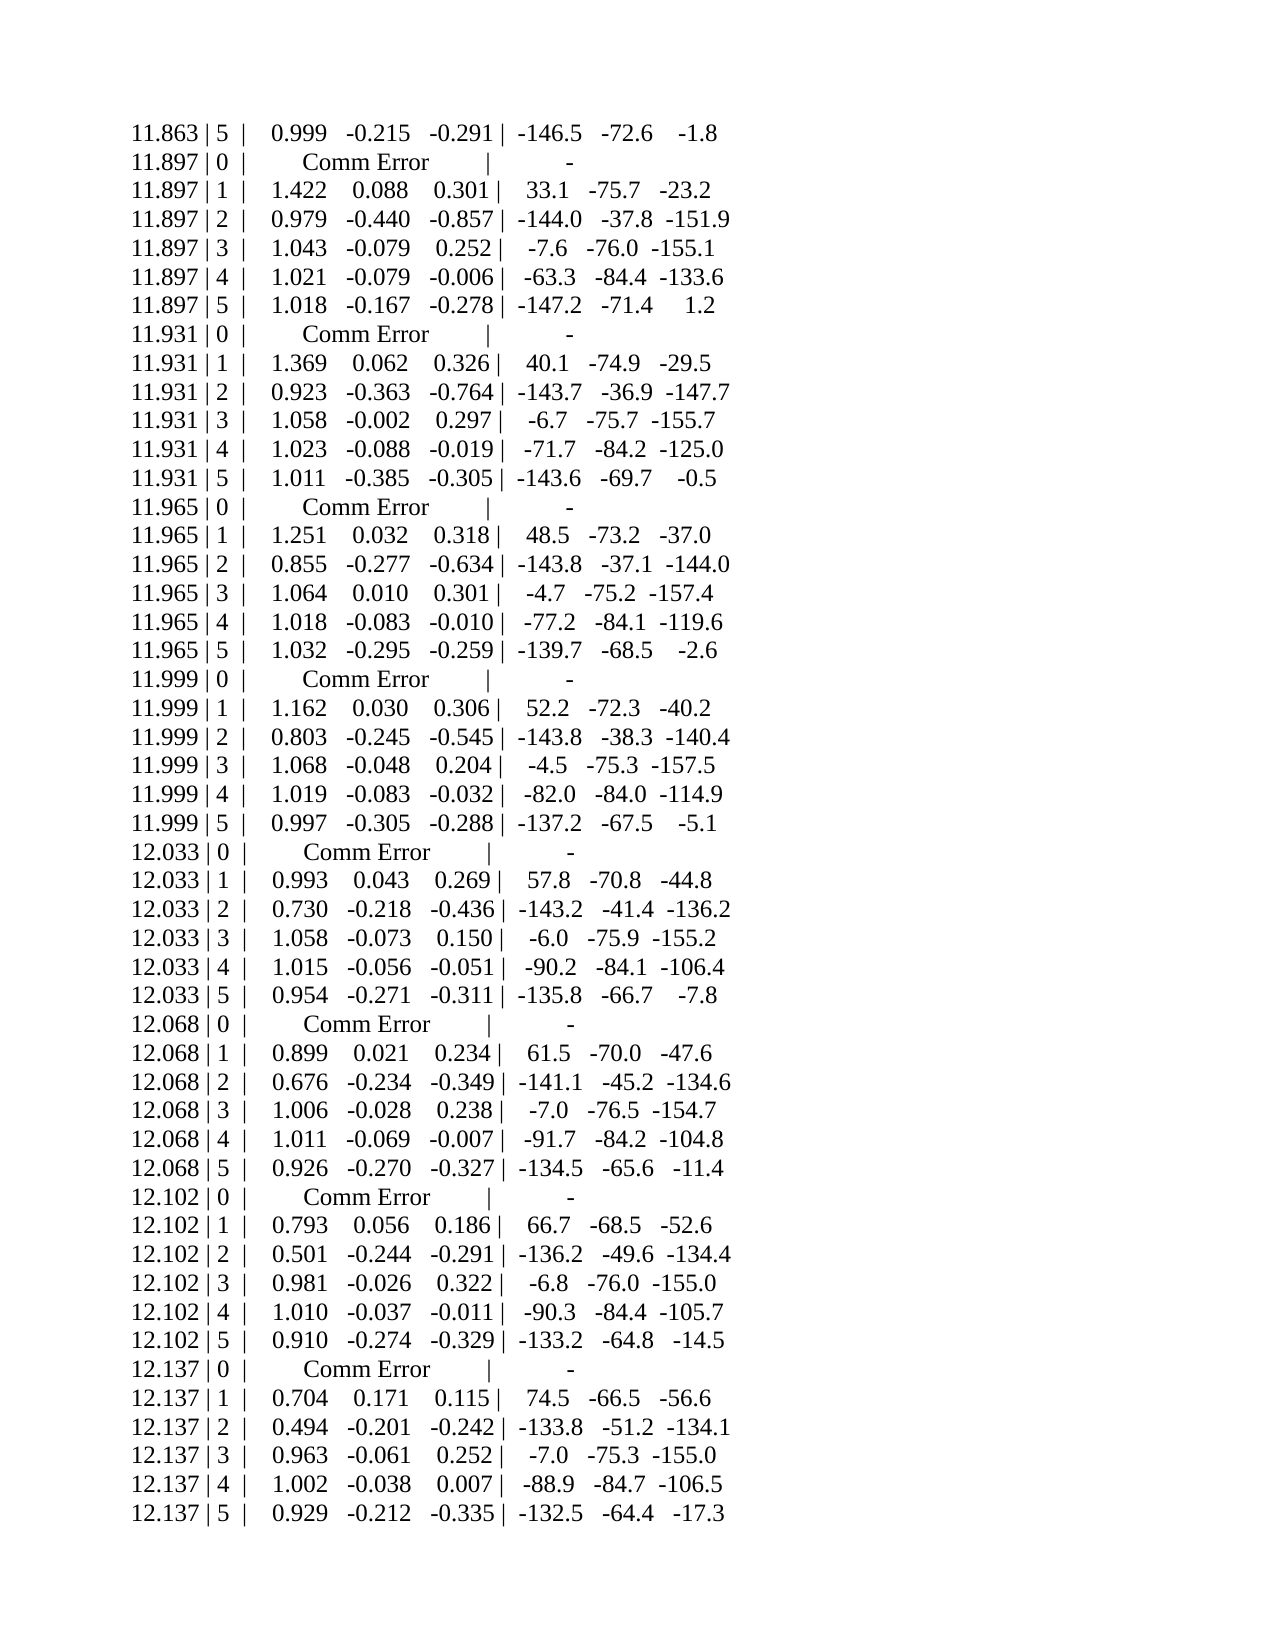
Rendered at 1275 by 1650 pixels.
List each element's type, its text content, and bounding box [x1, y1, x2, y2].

text 12.102 | 3 | 0.981 -0.026 0.322 | -6.8 -76.0 -155.0 [118, 1268, 1157, 1297]
text 11.965 | 4 | 1.018 -0.083 -0.010 | -77.2 -84.1 -119.6 [118, 607, 1157, 636]
text 12.102 | 1 | 0.793 0.056 0.186 | 66.7 -68.5 -52.6 [118, 1211, 1157, 1239]
text 11.965 | 2 | 0.855 -0.277 -0.634 | -143.8 -37.1 -144.0 [118, 549, 1157, 578]
text 12.102 | 4 | 1.010 -0.037 -0.011 | -90.3 -84.4 -105.7 [118, 1297, 1157, 1326]
text 12.068 | 1 | 0.899 0.021 0.234 | 61.5 -70.0 -47.6 [118, 1038, 1157, 1067]
text 11.863 | 5 | 0.999 -0.215 -0.291 | -146.5 -72.6 -1.8 [118, 118, 1157, 147]
text 12.137 | 3 | 0.963 -0.061 0.252 | -7.0 -75.3 -155.0 [118, 1441, 1157, 1469]
text 12.068 | 5 | 0.926 -0.270 -0.327 | -134.5 -65.6 -11.4 [118, 1153, 1157, 1182]
text 11.965 | 0 | Comm Error | - [118, 492, 1157, 521]
text 12.033 | 1 | 0.993 0.043 0.269 | 57.8 -70.8 -44.8 [118, 866, 1157, 894]
text 12.033 | 0 | Comm Error | - [118, 837, 1157, 866]
text 11.999 | 1 | 1.162 0.030 0.306 | 52.2 -72.3 -40.2 [118, 693, 1157, 722]
text 11.999 | 5 | 0.997 -0.305 -0.288 | -137.2 -67.5 -5.1 [118, 808, 1157, 837]
text 11.965 | 3 | 1.064 0.010 0.301 | -4.7 -75.2 -157.4 [118, 578, 1157, 607]
text 11.931 | 4 | 1.023 -0.088 -0.019 | -71.7 -84.2 -125.0 [118, 434, 1157, 463]
text 12.068 | 4 | 1.011 -0.069 -0.007 | -91.7 -84.2 -104.8 [118, 1124, 1157, 1153]
text 11.965 | 1 | 1.251 0.032 0.318 | 48.5 -73.2 -37.0 [118, 521, 1157, 549]
text 12.137 | 2 | 0.494 -0.201 -0.242 | -133.8 -51.2 -134.1 [118, 1412, 1157, 1441]
text 11.897 | 0 | Comm Error | - [118, 147, 1157, 176]
text 11.897 | 3 | 1.043 -0.079 0.252 | -7.6 -76.0 -155.1 [118, 233, 1157, 262]
text 12.033 | 5 | 0.954 -0.271 -0.311 | -135.8 -66.7 -7.8 [118, 981, 1157, 1009]
text 12.102 | 5 | 0.910 -0.274 -0.329 | -133.2 -64.8 -14.5 [118, 1326, 1157, 1354]
text 11.931 | 2 | 0.923 -0.363 -0.764 | -143.7 -36.9 -147.7 [118, 377, 1157, 406]
text 11.931 | 1 | 1.369 0.062 0.326 | 40.1 -74.9 -29.5 [118, 348, 1157, 377]
text 11.897 | 4 | 1.021 -0.079 -0.006 | -63.3 -84.4 -133.6 [118, 262, 1157, 291]
text 12.102 | 0 | Comm Error | - [118, 1182, 1157, 1211]
text 11.897 | 5 | 1.018 -0.167 -0.278 | -147.2 -71.4 1.2 [118, 291, 1157, 319]
text 12.137 | 1 | 0.704 0.171 0.115 | 74.5 -66.5 -56.6 [118, 1383, 1157, 1412]
text 11.931 | 5 | 1.011 -0.385 -0.305 | -143.6 -69.7 -0.5 [118, 463, 1157, 492]
text 11.999 | 2 | 0.803 -0.245 -0.545 | -143.8 -38.3 -140.4 [118, 722, 1157, 751]
text 12.068 | 2 | 0.676 -0.234 -0.349 | -141.1 -45.2 -134.6 [118, 1067, 1157, 1096]
text 11.931 | 3 | 1.058 -0.002 0.297 | -6.7 -75.7 -155.7 [118, 406, 1157, 434]
text 11.897 | 2 | 0.979 -0.440 -0.857 | -144.0 -37.8 -151.9 [118, 204, 1157, 233]
text 11.999 | 4 | 1.019 -0.083 -0.032 | -82.0 -84.0 -114.9 [118, 779, 1157, 808]
text 11.931 | 0 | Comm Error | - [118, 319, 1157, 348]
text 12.137 | 0 | Comm Error | - [118, 1354, 1157, 1383]
text 12.033 | 3 | 1.058 -0.073 0.150 | -6.0 -75.9 -155.2 [118, 923, 1157, 952]
text 12.033 | 2 | 0.730 -0.218 -0.436 | -143.2 -41.4 -136.2 [118, 894, 1157, 923]
text 11.965 | 5 | 1.032 -0.295 -0.259 | -139.7 -68.5 -2.6 [118, 636, 1157, 664]
text 11.999 | 0 | Comm Error | - [118, 664, 1157, 693]
text 12.033 | 4 | 1.015 -0.056 -0.051 | -90.2 -84.1 -106.4 [118, 952, 1157, 981]
text 12.068 | 3 | 1.006 -0.028 0.238 | -7.0 -76.5 -154.7 [118, 1096, 1157, 1124]
text 11.897 | 1 | 1.422 0.088 0.301 | 33.1 -75.7 -23.2 [118, 176, 1157, 204]
text 11.999 | 3 | 1.068 -0.048 0.204 | -4.5 -75.3 -157.5 [118, 751, 1157, 779]
text 12.102 | 2 | 0.501 -0.244 -0.291 | -136.2 -49.6 -134.4 [118, 1239, 1157, 1268]
text 12.137 | 4 | 1.002 -0.038 0.007 | -88.9 -84.7 -106.5 [118, 1469, 1157, 1498]
text 12.068 | 0 | Comm Error | - [118, 1009, 1157, 1038]
text 12.137 | 5 | 0.929 -0.212 -0.335 | -132.5 -64.4 -17.3 [118, 1498, 1157, 1527]
